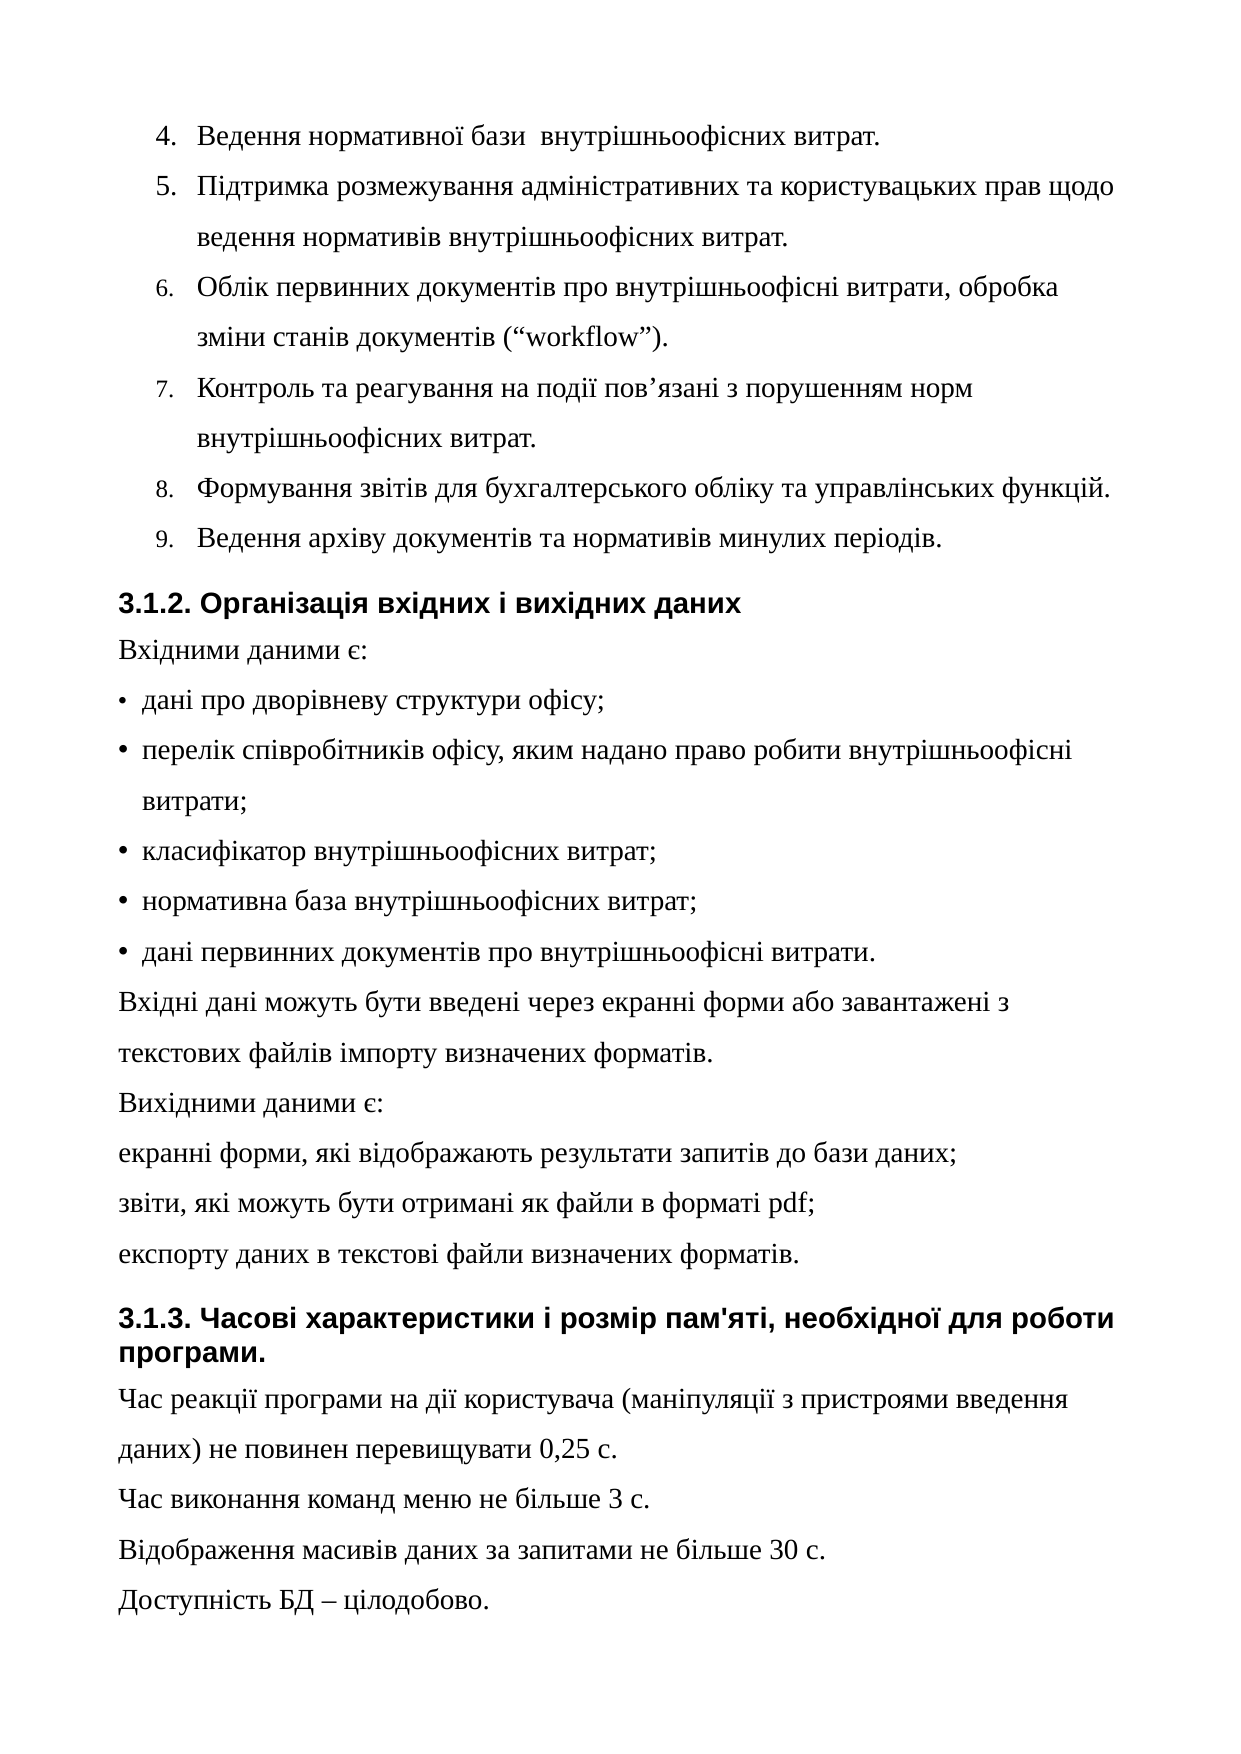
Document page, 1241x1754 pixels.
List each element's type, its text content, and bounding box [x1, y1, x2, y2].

list класифікатор внутрішньоофісних витрат; [118, 833, 1122, 867]
text Вхідними даними є: [118, 632, 1122, 665]
list нормативна база внутрішньоофісних витрат; [118, 883, 1122, 917]
text Вхідні дані можуть бути введені через екранні форми або завантажені з текстових файлів імпорту визначених форматів. [118, 984, 1122, 1068]
list дані первинних документів про внутрішньоофісні витрати. [118, 934, 1122, 968]
text експорту даних в текстові файли визначених форматів. [118, 1236, 1122, 1269]
text екранні форми, які відображають результати запитів до бази даних; [118, 1135, 1122, 1169]
list перелік співробітників офісу, яким надано право робити внутрішньоофісні витрати; [118, 732, 1122, 816]
subtitle 3.1.2. Організація вхідних і вихідних даних [118, 586, 1122, 619]
list Формування звітів для бухгалтерського обліку та управлінських функцій. [155, 470, 1122, 504]
list Контроль та реагування на події пов’язані з порушенням норм внутрішньоофісних витрат. [155, 370, 1122, 453]
list дані про дворівневу структури офісу; [118, 682, 1122, 716]
text Вихідними даними є: [118, 1085, 1122, 1118]
list Ведення архіву документів та нормативів минулих періодів. [155, 521, 1122, 554]
text Час реакції програми на дії користувача (маніпуляції з пристроями введення даних) не повинен перевищувати 0,25 с. [118, 1381, 1122, 1465]
list Ведення нормативної бази внутрішньоофісних витрат. [155, 118, 1122, 152]
subtitle 3.1.3. Часові характеристики і розмір пам'яті, необхідної для роботи програми. [118, 1301, 1122, 1368]
text Відображення масивів даних за запитами не більше 30 с. [118, 1532, 1122, 1565]
text Час виконання команд меню не більше 3 с. [118, 1481, 1122, 1515]
list Підтримка розмежування адміністративних та користувацьких прав щодо ведення нормативів внутрішньоофісних витрат. [155, 168, 1122, 252]
text Доступність БД – цілодобово. [118, 1582, 1122, 1616]
text звіти, які можуть бути отримані як файли в форматі pdf; [118, 1186, 1122, 1219]
list Облік первинних документів про внутрішньоофісні витрати, обробка зміни станів документів (“workflow”). [155, 269, 1122, 353]
